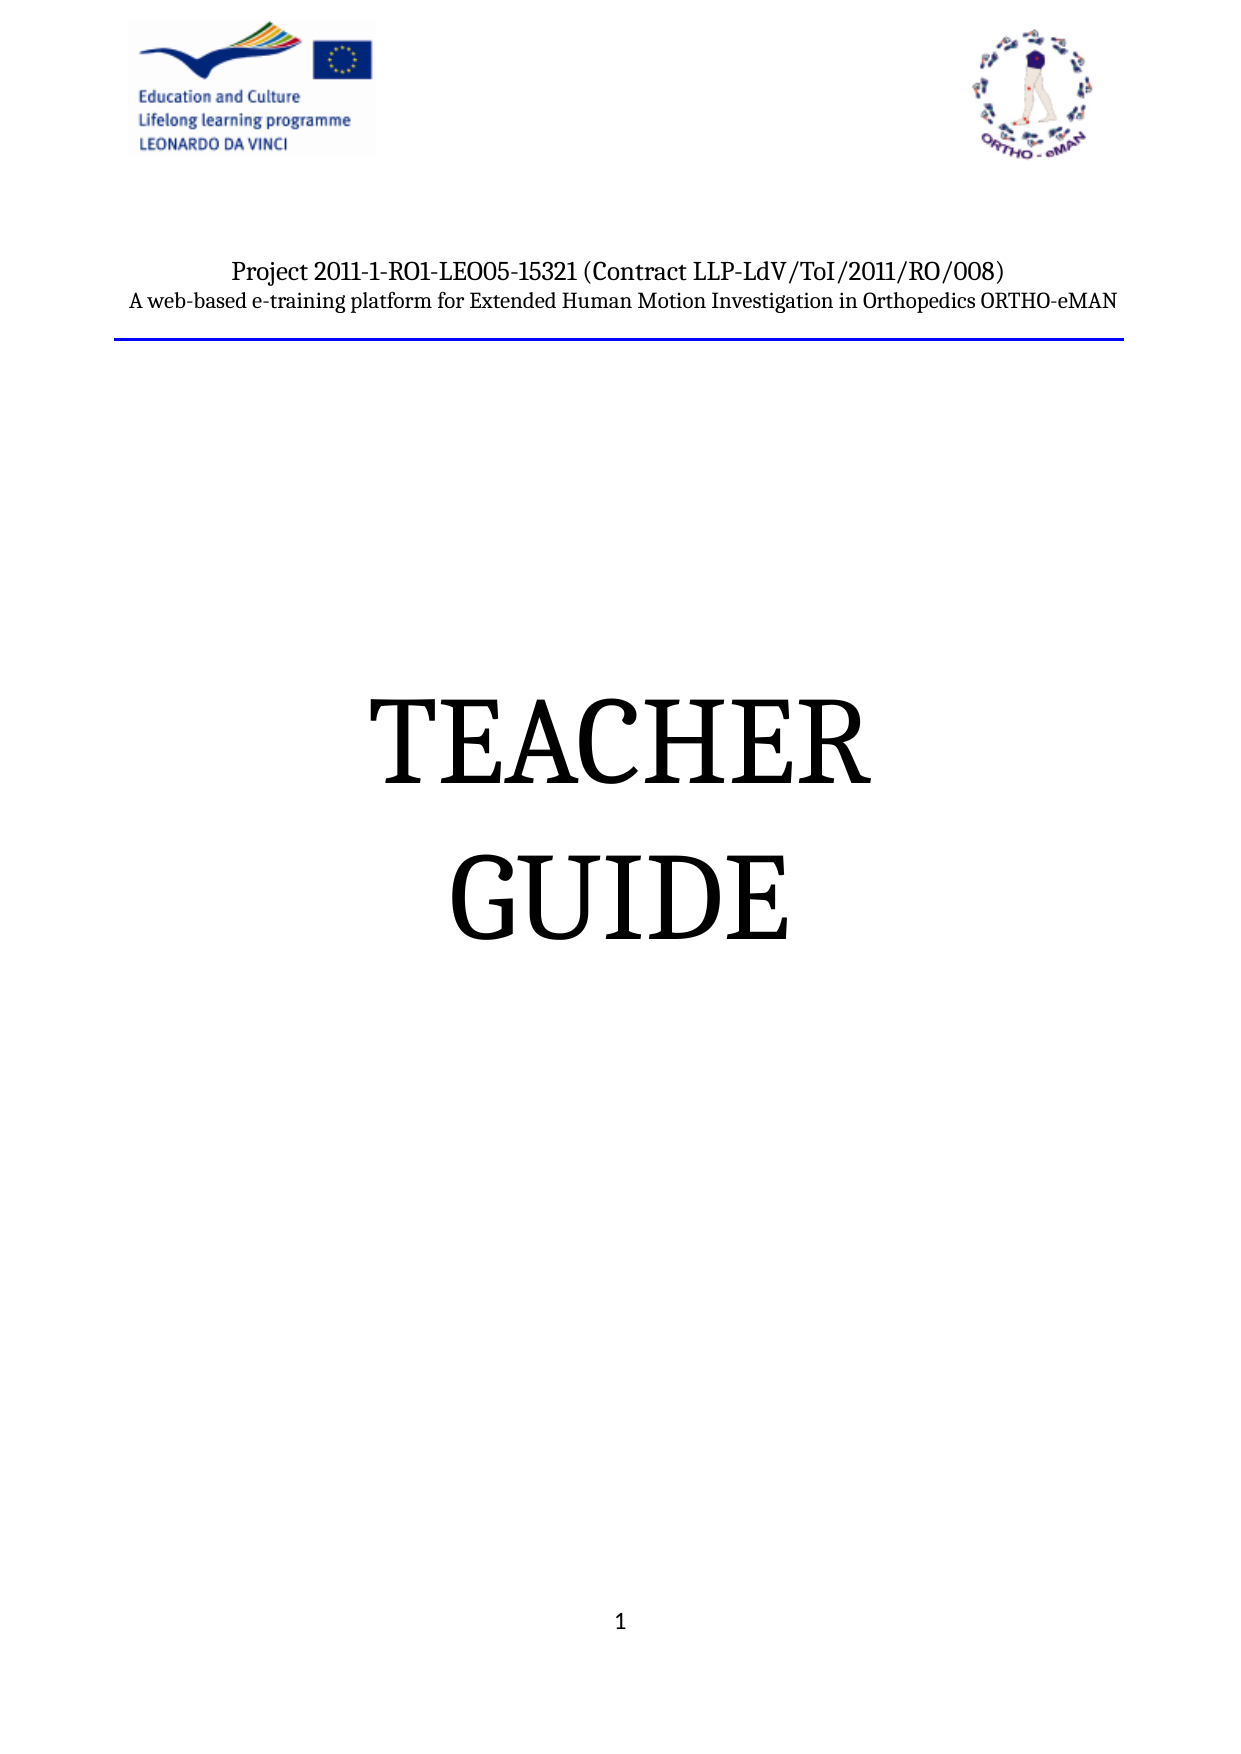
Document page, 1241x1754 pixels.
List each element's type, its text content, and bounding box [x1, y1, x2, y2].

picture [128, 20, 376, 156]
text TEACHER [118, 671, 1122, 814]
text GUIDE [118, 827, 1122, 971]
text Project 2011-1-RO1-LEO05-15321 (Contract LLP-LdV/ToI/2011/RO/008) A web-based e-training platform for Extended Human Motion Investigation in Orthopedics ORTHO-eMAN [104, 254, 1139, 314]
picture [968, 26, 1097, 165]
